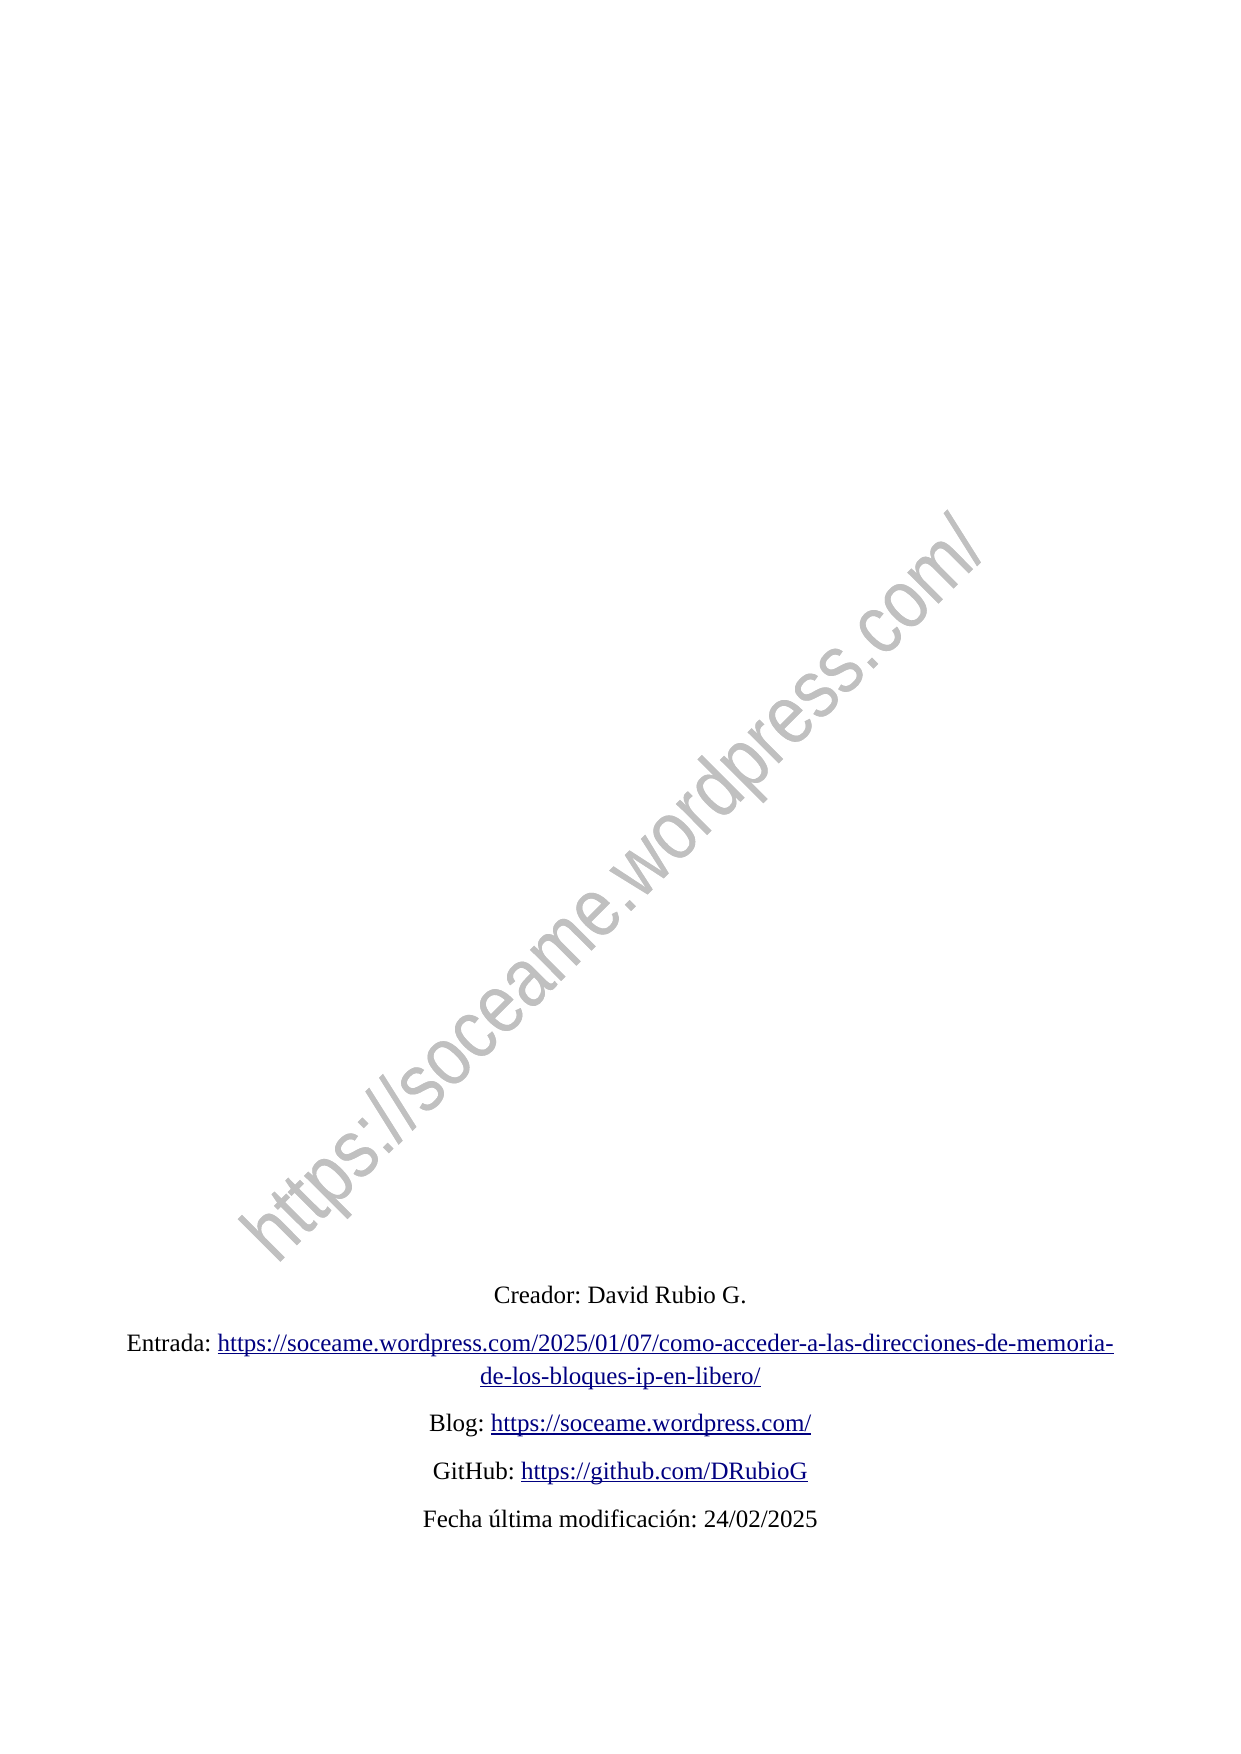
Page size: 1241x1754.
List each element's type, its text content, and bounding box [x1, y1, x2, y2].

text Entrada: https://soceame.wordpress.com/2025/01/07/como-acceder-a-las-direcciones-de-memoria-de-los-bloques-ip-en-libero/ [118, 1328, 1122, 1389]
text Fecha última modificación: 24/02/2025 [118, 1504, 1122, 1532]
text Creador: David Rubio G. [118, 1280, 1122, 1309]
text Blog: https://soceame.wordpress.com/ [118, 1408, 1122, 1437]
text GitHub: https://github.com/DRubioG [118, 1456, 1122, 1485]
